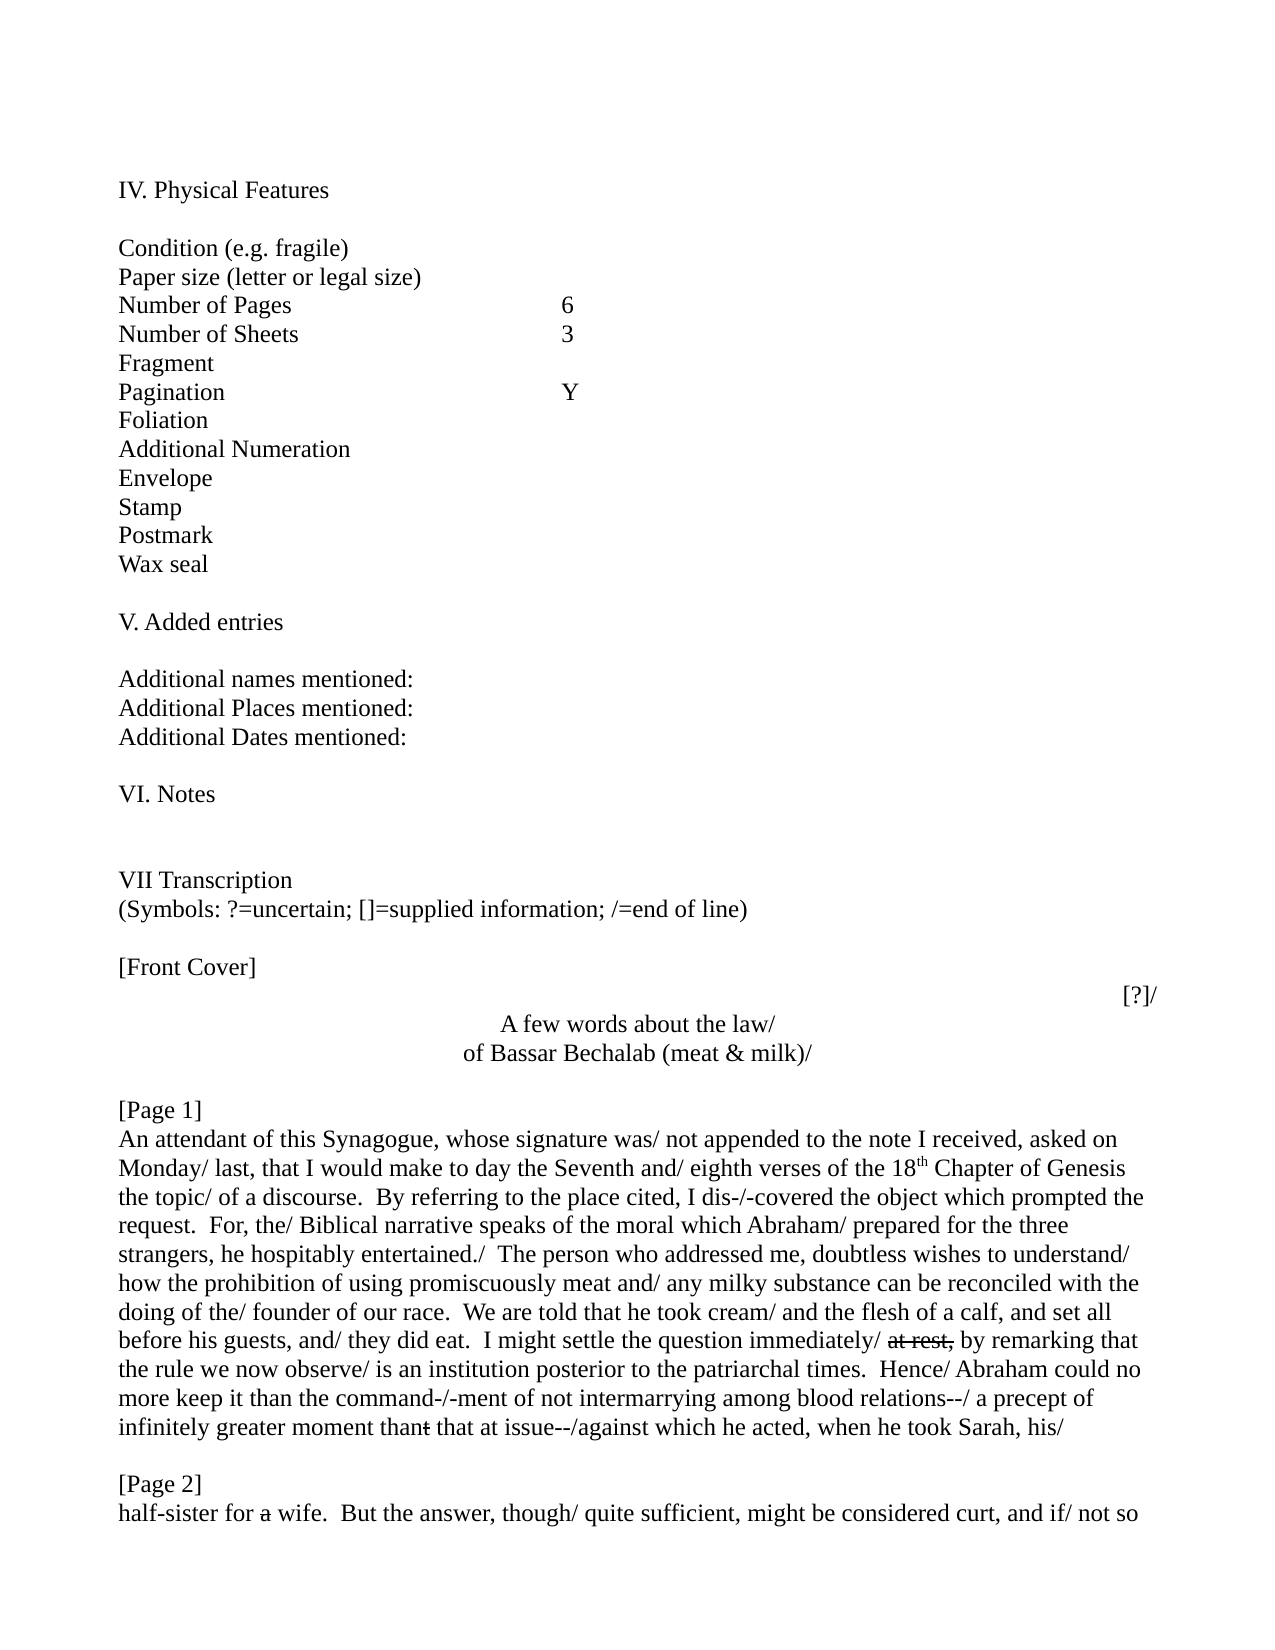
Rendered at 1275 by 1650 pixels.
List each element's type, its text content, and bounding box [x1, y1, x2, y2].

text [Page 1] [118, 1096, 1157, 1124]
text Paper size (letter or legal size) [118, 262, 1157, 291]
text VII Transcription [118, 866, 1157, 894]
text IV. Physical Features [118, 176, 1157, 204]
text Postma rk [118, 521, 1157, 549]
text Additional Dates mentioned: [118, 722, 1157, 751]
text [?]/ [118, 981, 1157, 1009]
text (Symbols: ?=uncertain; []=supplied information; /=end of line) [118, 894, 1157, 923]
text Fragment [118, 348, 1157, 377]
text Number of Pages 6 [118, 291, 1157, 319]
text A few words about the law/ [118, 1009, 1157, 1038]
text Foliation [118, 406, 1157, 434]
text Envelope [118, 463, 1157, 492]
text of Bassar Bechalab (meat & milk)/ [118, 1038, 1157, 1067]
text Additional Numeration [118, 434, 1157, 463]
text half-sister for a wife. But the answer, though/ quite sufficient, might be considered curt, and if/ not so [118, 1498, 1157, 1527]
text Wax seal [118, 549, 1157, 578]
text Stamp [118, 492, 1157, 521]
text [Page 2] [118, 1469, 1157, 1498]
text VI. Notes [118, 779, 1157, 808]
text Additional names mentioned: [118, 664, 1157, 693]
text V. Added entries [118, 607, 1157, 636]
text Pagination Y [118, 377, 1157, 406]
text An attendant of this Synagogue, whose signature was/ not appended to the note I received, asked on Monday/ last, that I would make to day the Seventh and/ eighth verses of the 18th Chapter of Genesis the topic/ of a discourse. By referring to the place cited, I dis-/-covered the object which prompted the request. For, the/ Biblical narrative speaks of the moral which Abraham/ prepared for the three strangers, he hospitably entertained./ The person who addressed me, doubtless wishes to understand/ how the prohibition of using promiscuously meat and/ any milky substance can be reconciled with the doing of the/ founder of our race. We are told that he took cream/ and the flesh of a calf, and set all before his guests, and/ they did eat. I might settle the question immediately/ at rest, by remarking that the rule we now observe/ is an institution posterior to the patriarchal times. Hence/ Abraham could no more keep it than the command-/-ment of not intermarrying among blood relations--/ a precept of infinitely greater moment thant that at issue--/against which he acted, when he took Sarah, his/ [118, 1124, 1157, 1441]
text Number of Sheets 3 [118, 319, 1157, 348]
text Condition (e.g. fragile) [118, 233, 1157, 262]
text Additional Places mentioned: [118, 693, 1157, 722]
text [Front Cover] [118, 952, 1157, 981]
